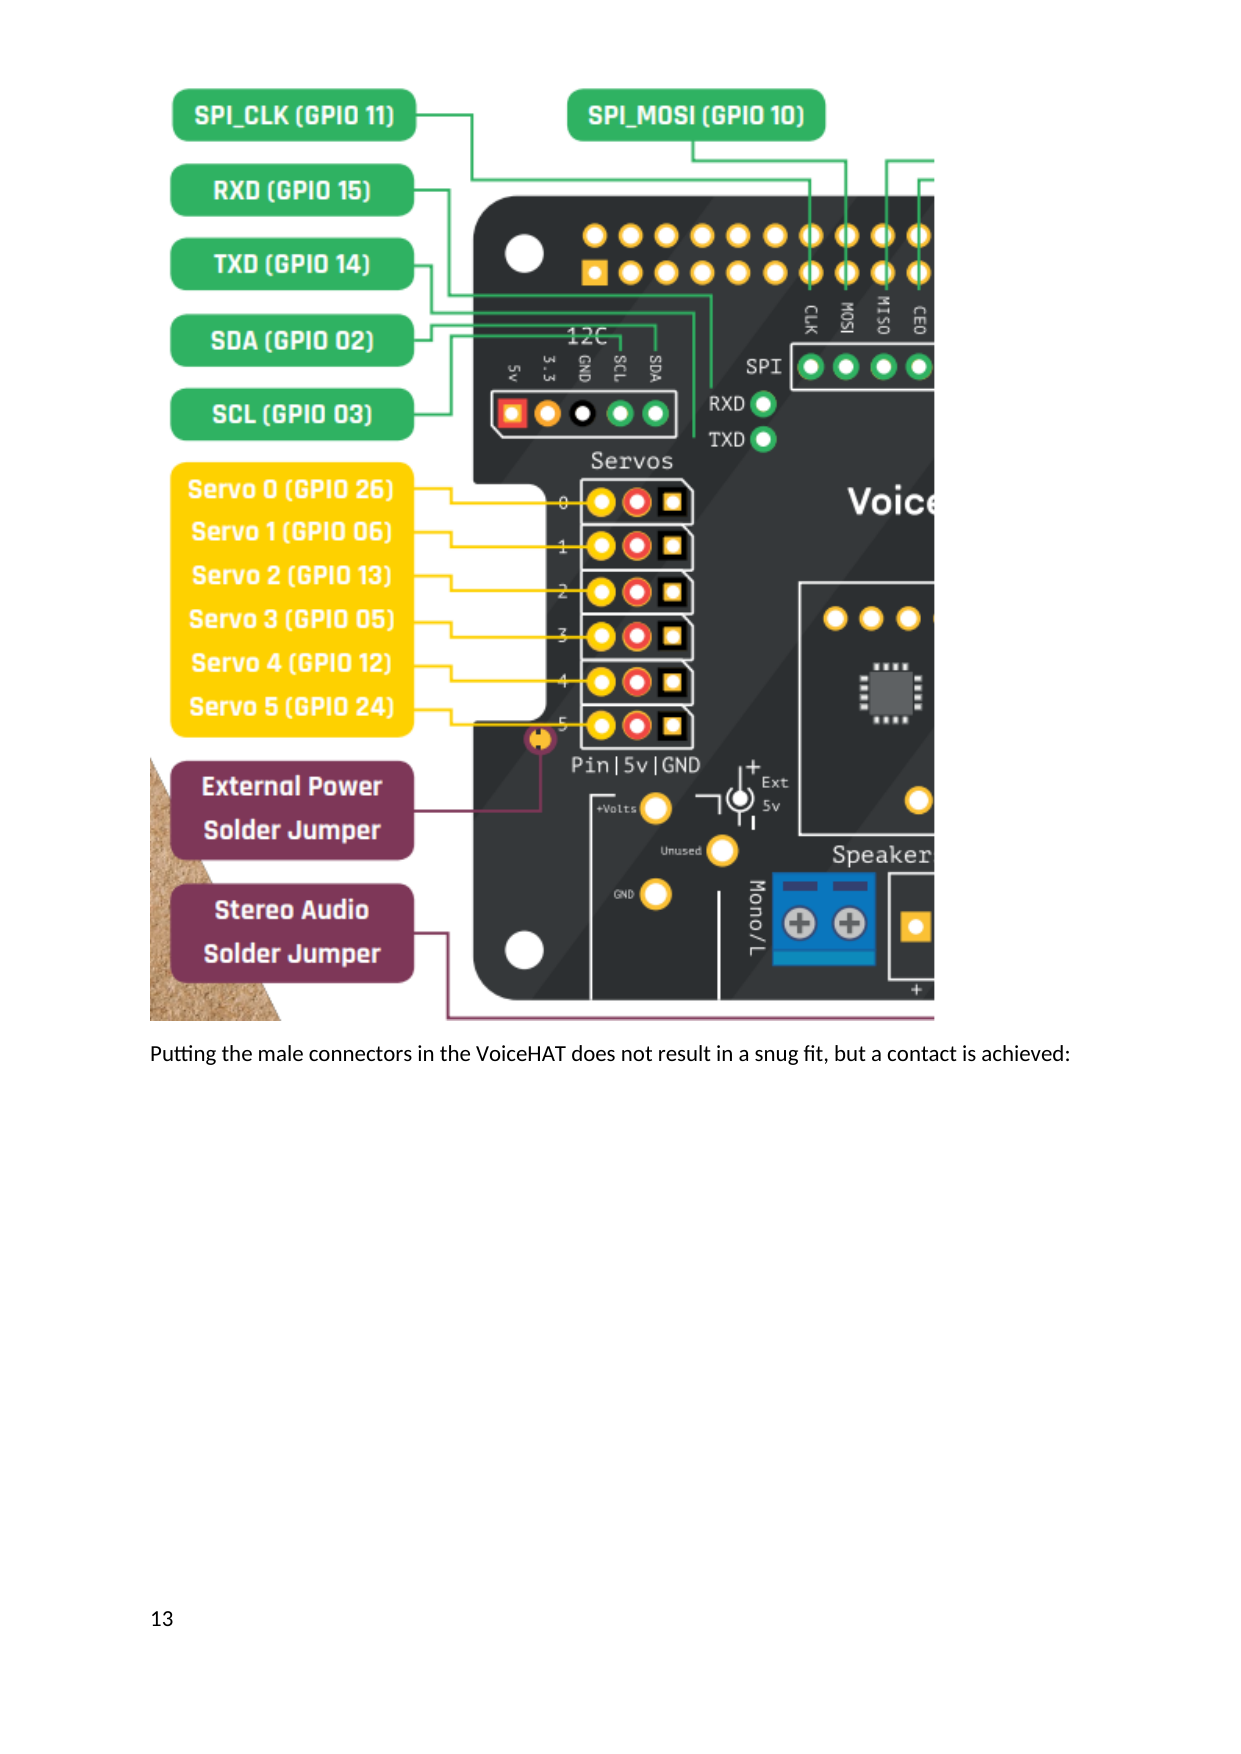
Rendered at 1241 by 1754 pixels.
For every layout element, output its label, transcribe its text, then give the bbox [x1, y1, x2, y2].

text Putting the male connectors in the VoiceHAT does not result in a snug fit, but a contact is achieved: [150, 1039, 1090, 1067]
